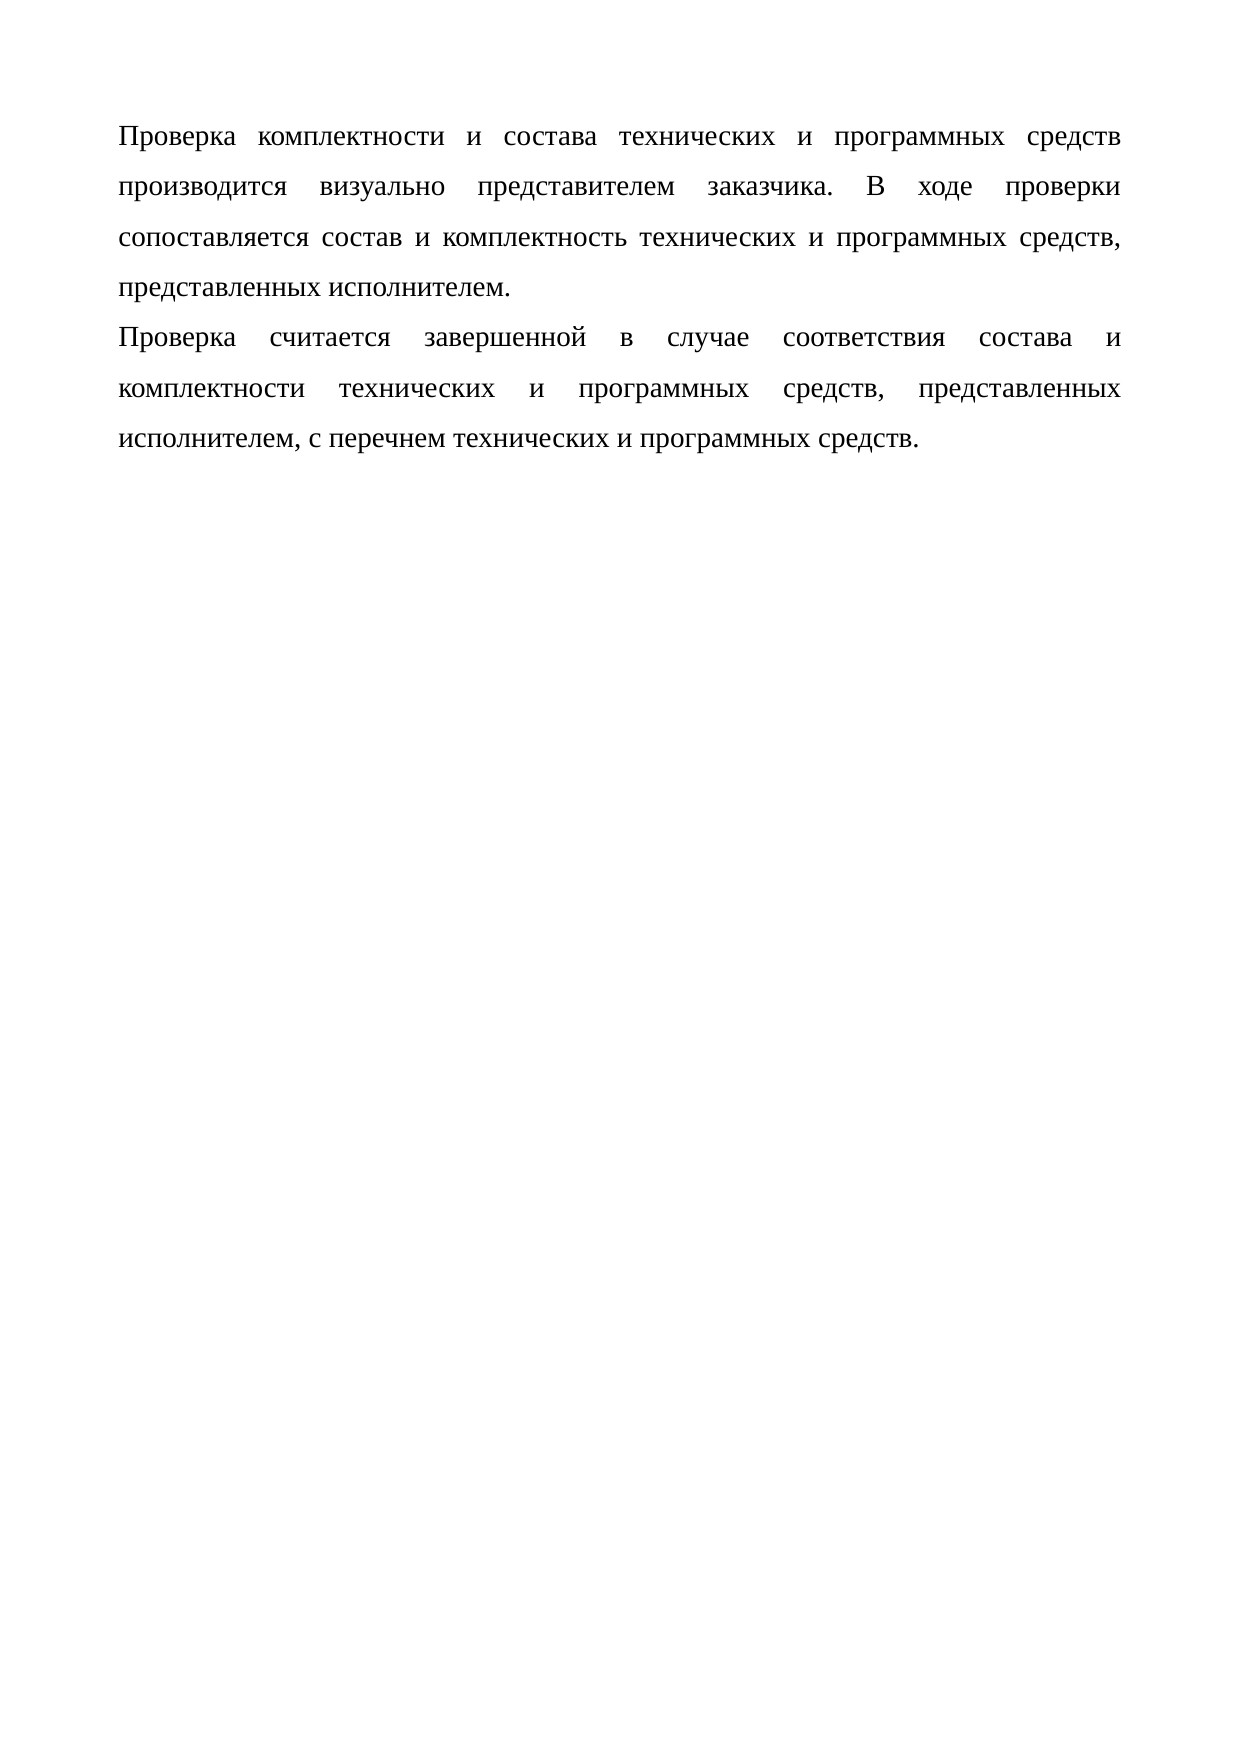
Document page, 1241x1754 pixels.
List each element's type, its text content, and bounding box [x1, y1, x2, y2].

text Проверка считается завершенной в случае соответствия состава и комплектности технических и программных средств, представленных исполнителем, с перечнем технических и программных средств. [118, 319, 1122, 453]
text Проверка комплектности и состава технических и программных средств производится визуально представителем заказчика. В ходе проверки сопоставляется состав и комплектность технических и программных средств, представленных исполнителем. [118, 118, 1122, 303]
